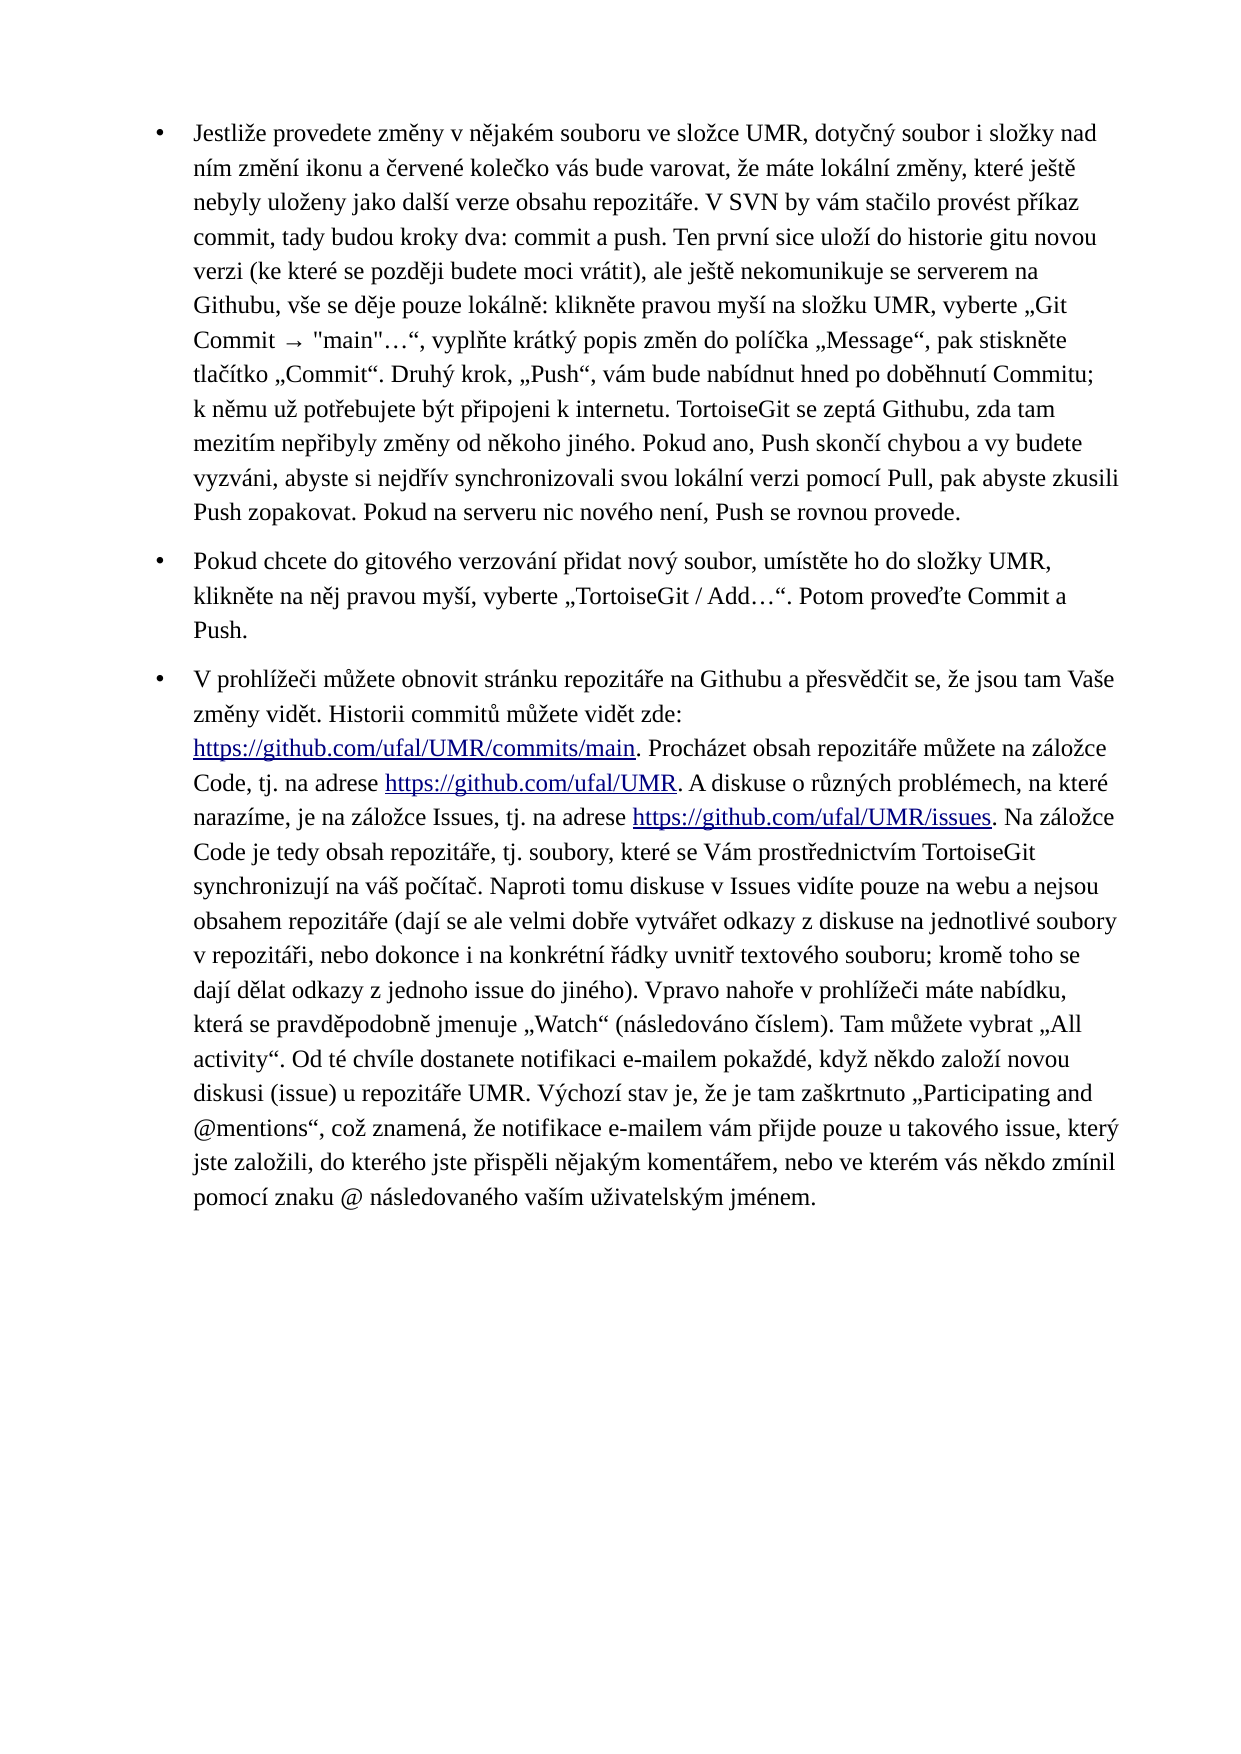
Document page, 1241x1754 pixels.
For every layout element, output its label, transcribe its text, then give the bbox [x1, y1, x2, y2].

list Pokud chcete do gitového verzování přidat nový soubor, umístěte ho do složky UMR, klikněte na něj pravou myší, vyberte „TortoiseGit / Add…“. Potom proveďte Commit a Push. [156, 546, 1122, 644]
list Jestliže provedete změny v nějakém souboru ve složce UMR, dotyčný soubor i složky nad ním změní ikonu a červené kolečko vás bude varovat, že máte lokální změny, které ještě nebyly uloženy jako další verze obsahu repozitáře. V SVN by vám stačilo provést příkaz commit, tady budou kroky dva: commit a push. Ten první sice uloží do historie gitu novou verzi (ke které se později budete moci vrátit), ale ještě nekomunikuje se serverem na Githubu, vše se děje pouze lokálně: klikněte pravou myší na složku UMR, vyberte „Git Commit → "main"…“, vyplňte krátký popis změn do políčka „Message“, pak stiskněte tlačítko „Commit“. Druhý krok, „Push“, vám bude nabídnut hned po doběhnutí Commitu; k němu už potřebujete být připojeni k internetu. TortoiseGit se zeptá Githubu, zda tam mezitím nepřibyly změny od někoho jiného. Pokud ano, Push skončí chybou a vy budete vyzváni, abyste si nejdřív synchronizovali svou lokální verzi pomocí Pull, pak abyste zkusili Push zopakovat. Pokud na serveru nic nového není, Push se rovnou provede. [156, 118, 1122, 526]
list V prohlížeči můžete obnovit stránku repozitáře na Githubu a přesvědčit se, že jsou tam Vaše změny vidět. Historii commitů můžete vidět zde: https://github.com/ufal/UMR/commits/main. Procházet obsah repozitáře můžete na záložce Code, tj. na adrese https://github.com/ufal/UMR. A diskuse o různých problémech, na které narazíme, je na záložce Issues, tj. na adrese https://github.com/ufal/UMR/issues. Na záložce Code je tedy obsah repozitáře, tj. soubory, které se Vám prostřednictvím TortoiseGit synchronizují na váš počítač. Naproti tomu diskuse v Issues vidíte pouze na webu a nejsou obsahem repozitáře (dají se ale velmi dobře vytvářet odkazy z diskuse na jednotlivé soubory v repozitáři, nebo dokonce i na konkrétní řádky uvnitř textového souboru; kromě toho se dají dělat odkazy z jednoho issue do jiného). Vpravo nahoře v prohlížeči máte nabídku, která se pravděpodobně jmenuje „Watch“ (následováno číslem). Tam můžete vybrat „All activity“. Od té chvíle dostanete notifikaci e-mailem pokaždé, když někdo založí novou diskusi (issue) u repozitáře UMR. Výchozí stav je, že je tam zaškrtnuto „Participating and @mentions“, což znamená, že notifikace e-mailem vám přijde pouze u takového issue, který jste založili, do kterého jste přispěli nějakým komentářem, nebo ve kterém vás někdo zmínil pomocí znaku @ následovaného vaším uživatelským jménem. [156, 664, 1122, 1210]
